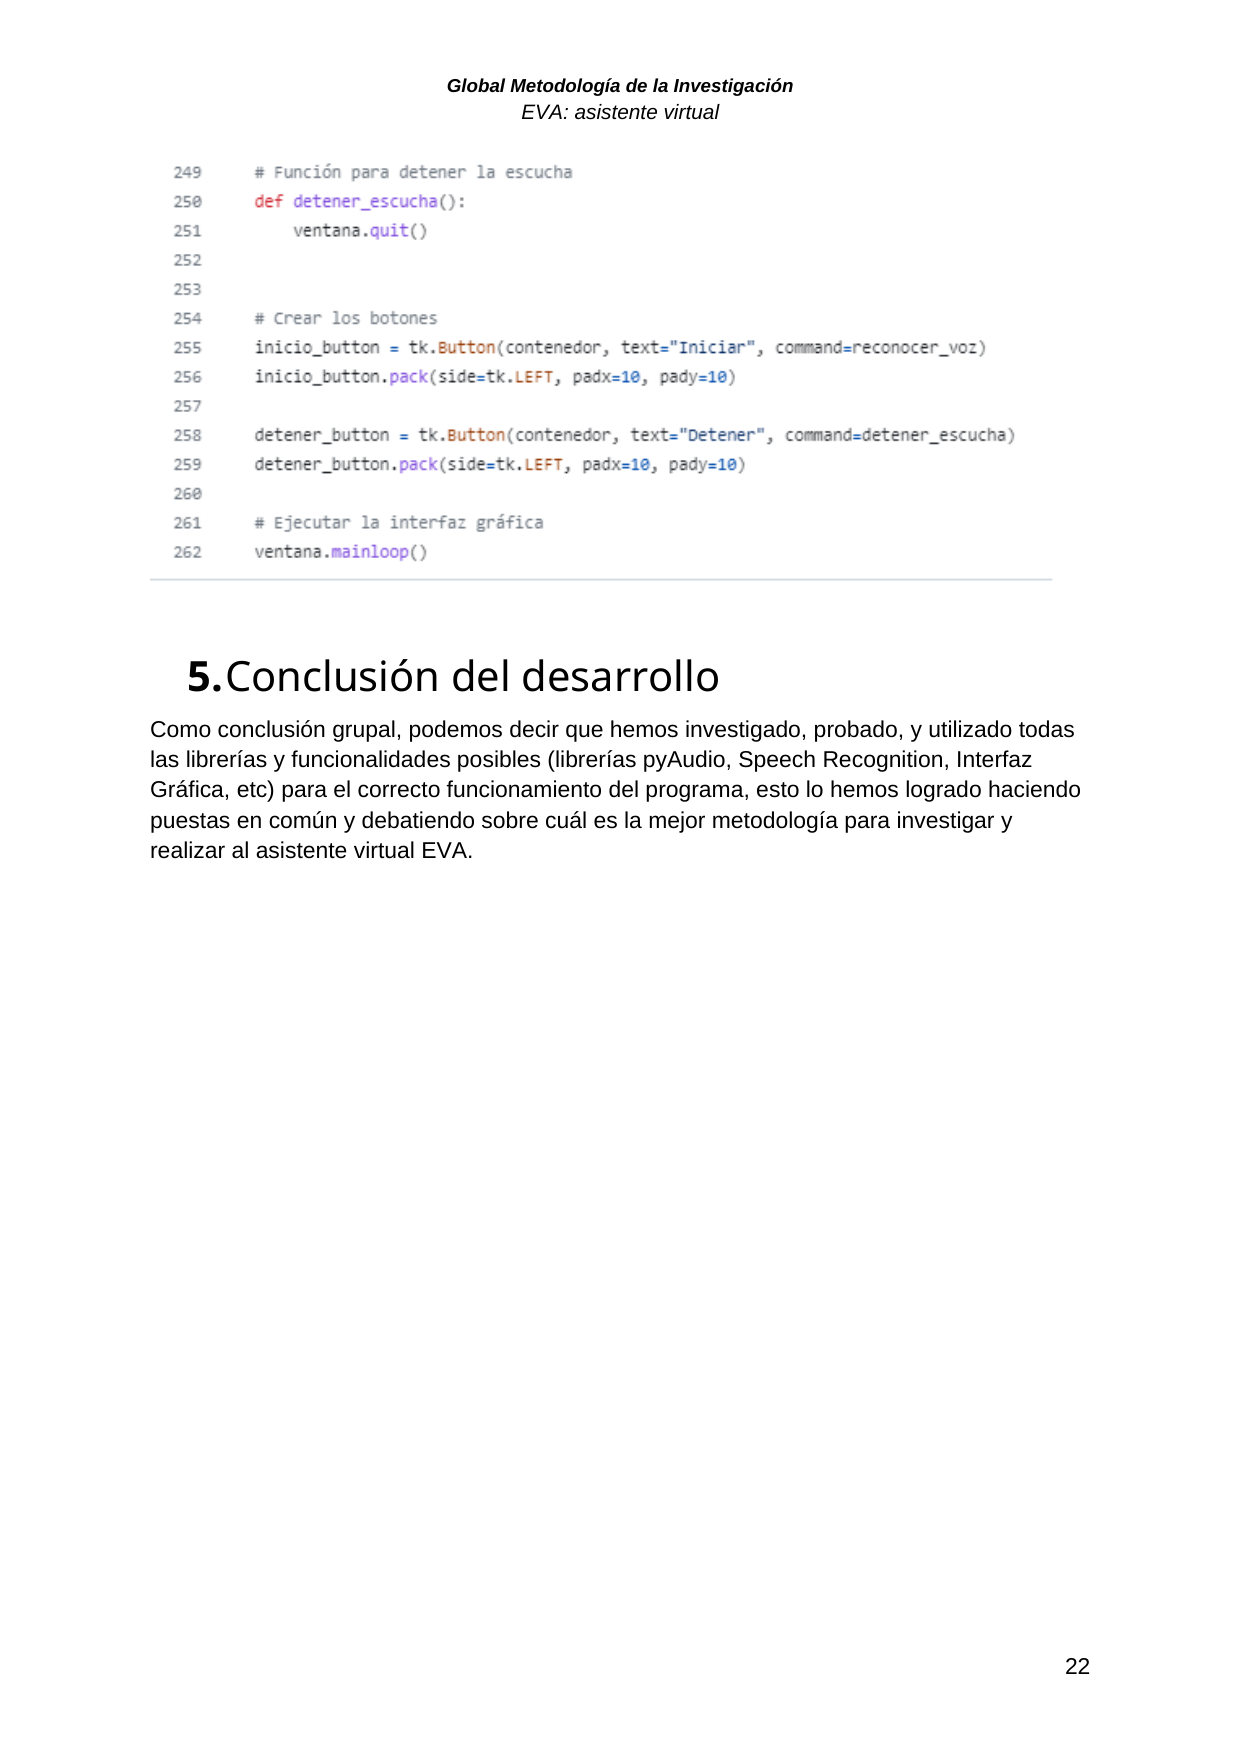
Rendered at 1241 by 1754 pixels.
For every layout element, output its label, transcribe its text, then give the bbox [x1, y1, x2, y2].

text Como conclusión grupal, podemos decir que hemos investigado, probado, y utilizado todas las librerías y funcionalidades posibles (librerías pyAudio, Speech Recognition, Interfaz Gráfica, etc) para el correcto funcionamiento del programa, esto lo hemos logrado haciendo puestas en común y debatiendo sobre cuál es la mejor metodología para investigar y realizar al asistente virtual EVA. [150, 716, 1090, 863]
subtitle Conclusión del desarrollo [187, 647, 1090, 703]
picture [150, 150, 353, 602]
